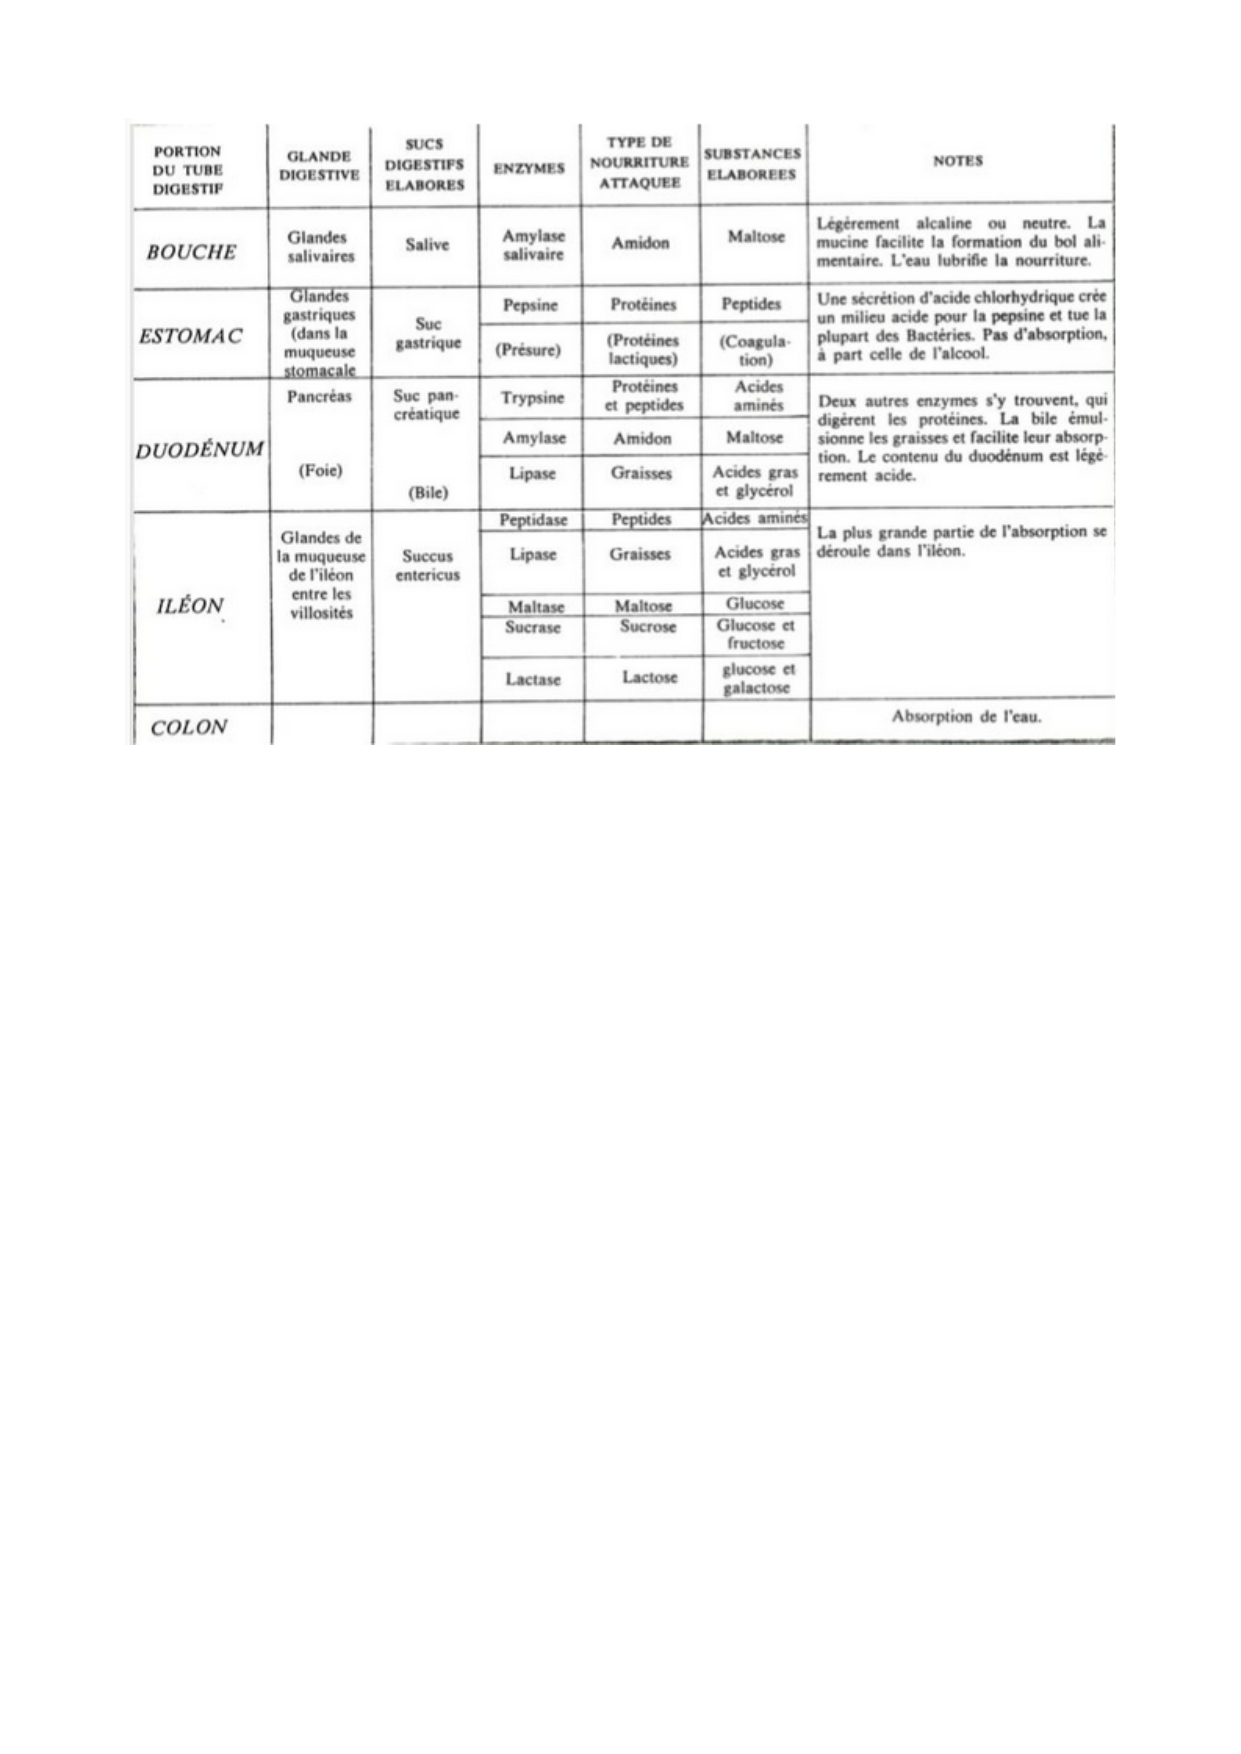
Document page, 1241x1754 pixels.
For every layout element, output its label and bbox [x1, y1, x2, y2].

picture [124, 118, 1116, 745]
